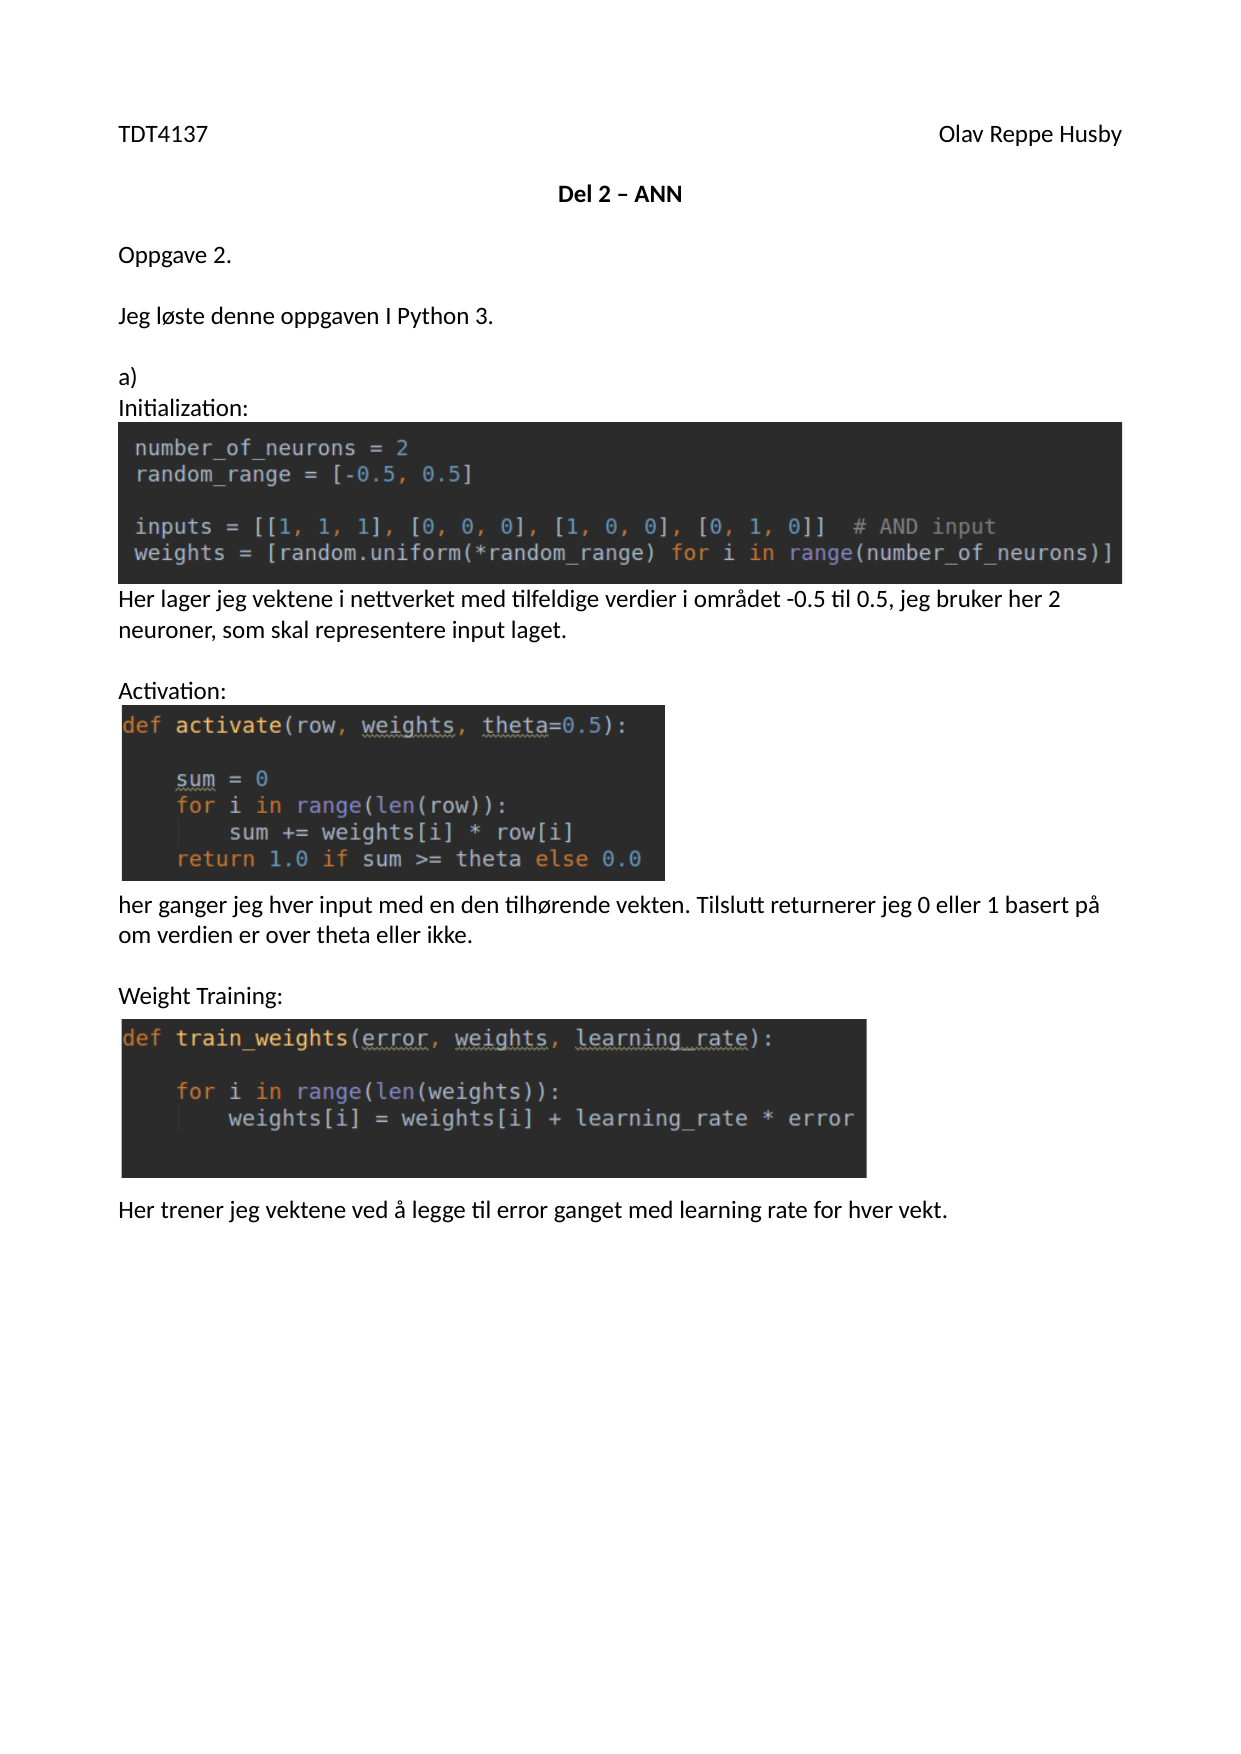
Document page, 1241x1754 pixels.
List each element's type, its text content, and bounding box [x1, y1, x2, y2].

picture [118, 422, 1123, 584]
text Activation: [118, 675, 1122, 706]
text her ganger jeg hver input med en den tilhørende vekten. Tilslutt returnerer jeg 0 eller 1 basert på om verdien er over theta eller ikke. [118, 889, 1122, 950]
text Oppgave 2. [118, 239, 1122, 270]
text Jeg løste denne oppgaven I Python 3. [118, 300, 1122, 331]
text Her trener jeg vektene ved å legge til error ganget med learning rate for hver vekt. [118, 1194, 1122, 1224]
text a) [118, 361, 1122, 392]
picture [121, 1019, 867, 1178]
text Her lager jeg vektene i nettverket med tilfeldige verdier i området -0.5 til 0.5, jeg bruker her 2 neuroner, som skal representere input laget. [118, 584, 1122, 644]
text Initialization: [118, 392, 1122, 422]
picture [121, 705, 665, 881]
text Del 2 – ANN [118, 178, 1122, 209]
text Weight Training: [118, 980, 1122, 1011]
